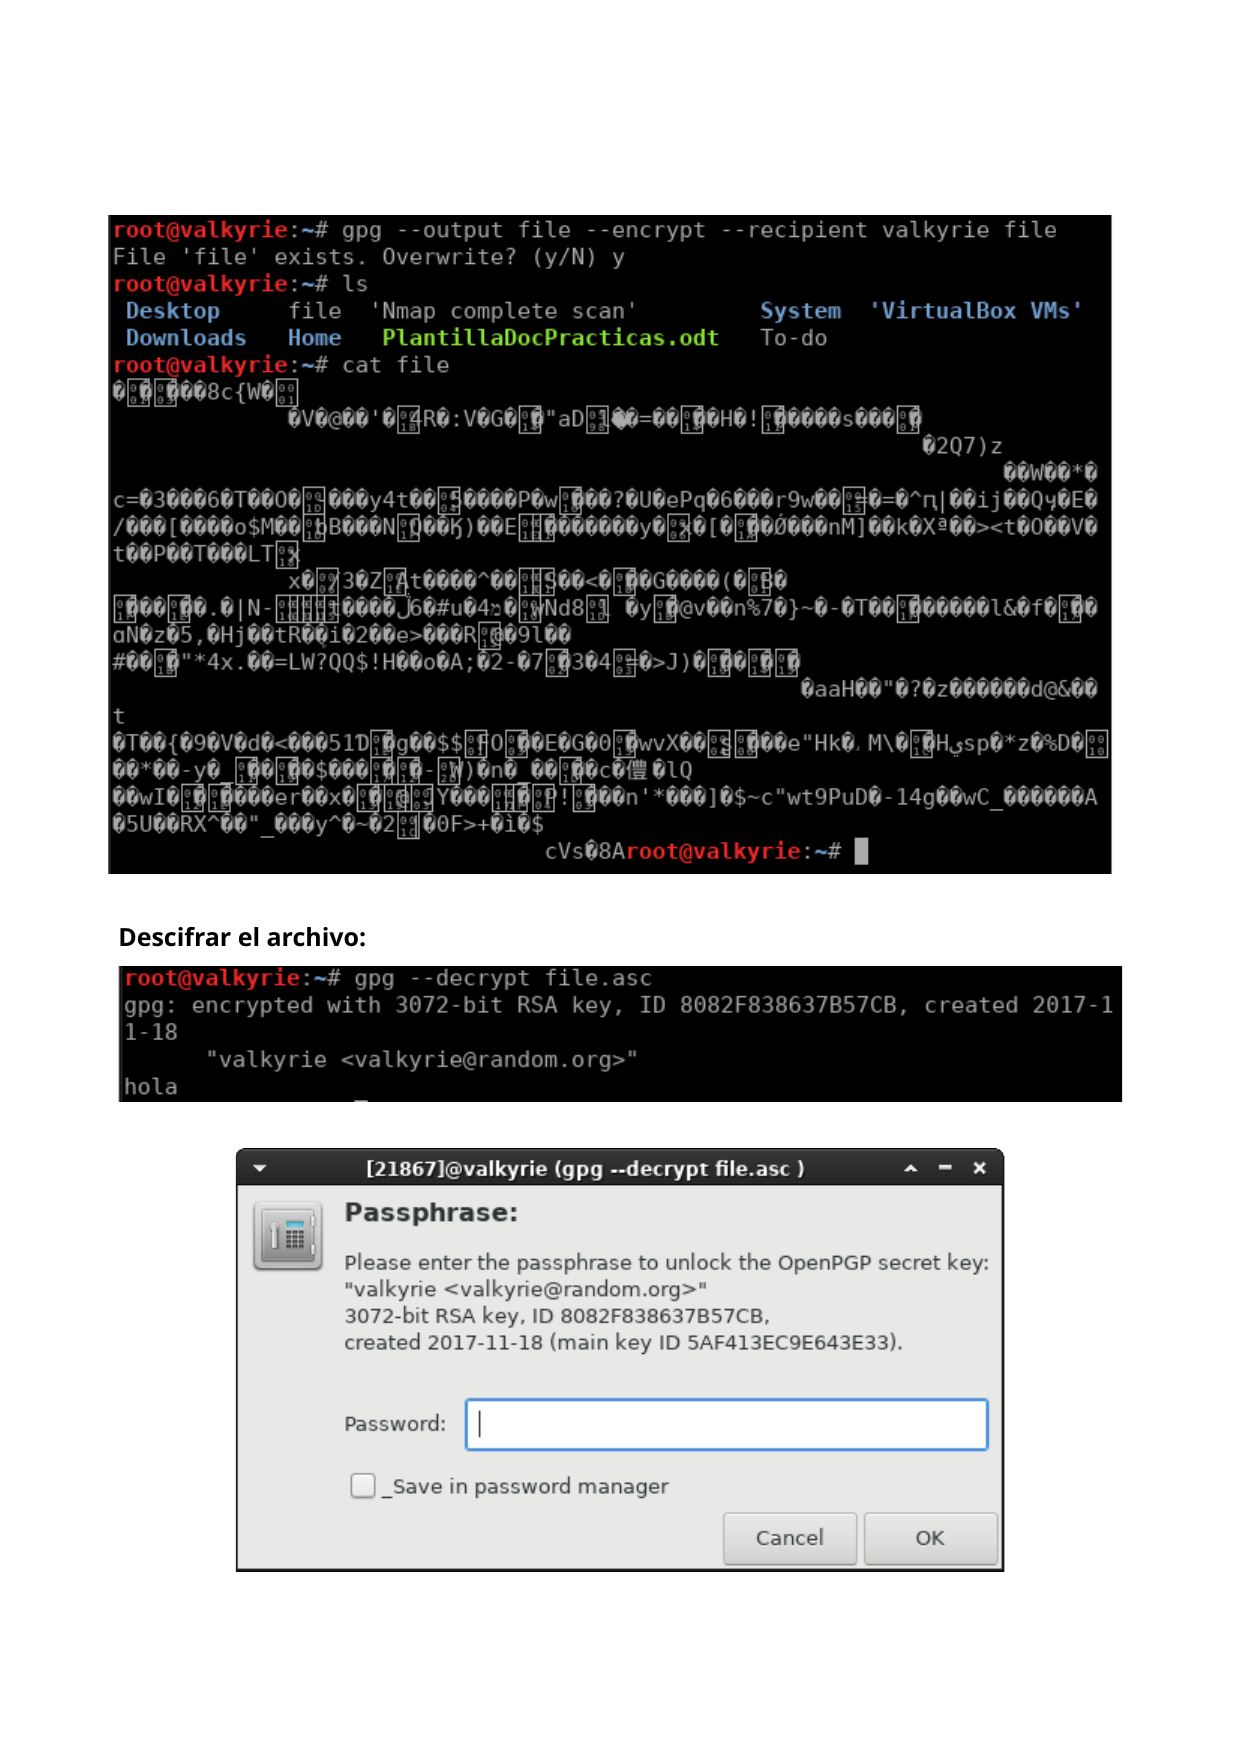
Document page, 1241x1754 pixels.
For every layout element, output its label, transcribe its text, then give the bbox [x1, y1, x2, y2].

picture [108, 215, 1113, 874]
picture [118, 966, 1123, 1102]
picture [235, 1148, 1005, 1572]
text Descifrar el archivo: [118, 920, 1122, 954]
